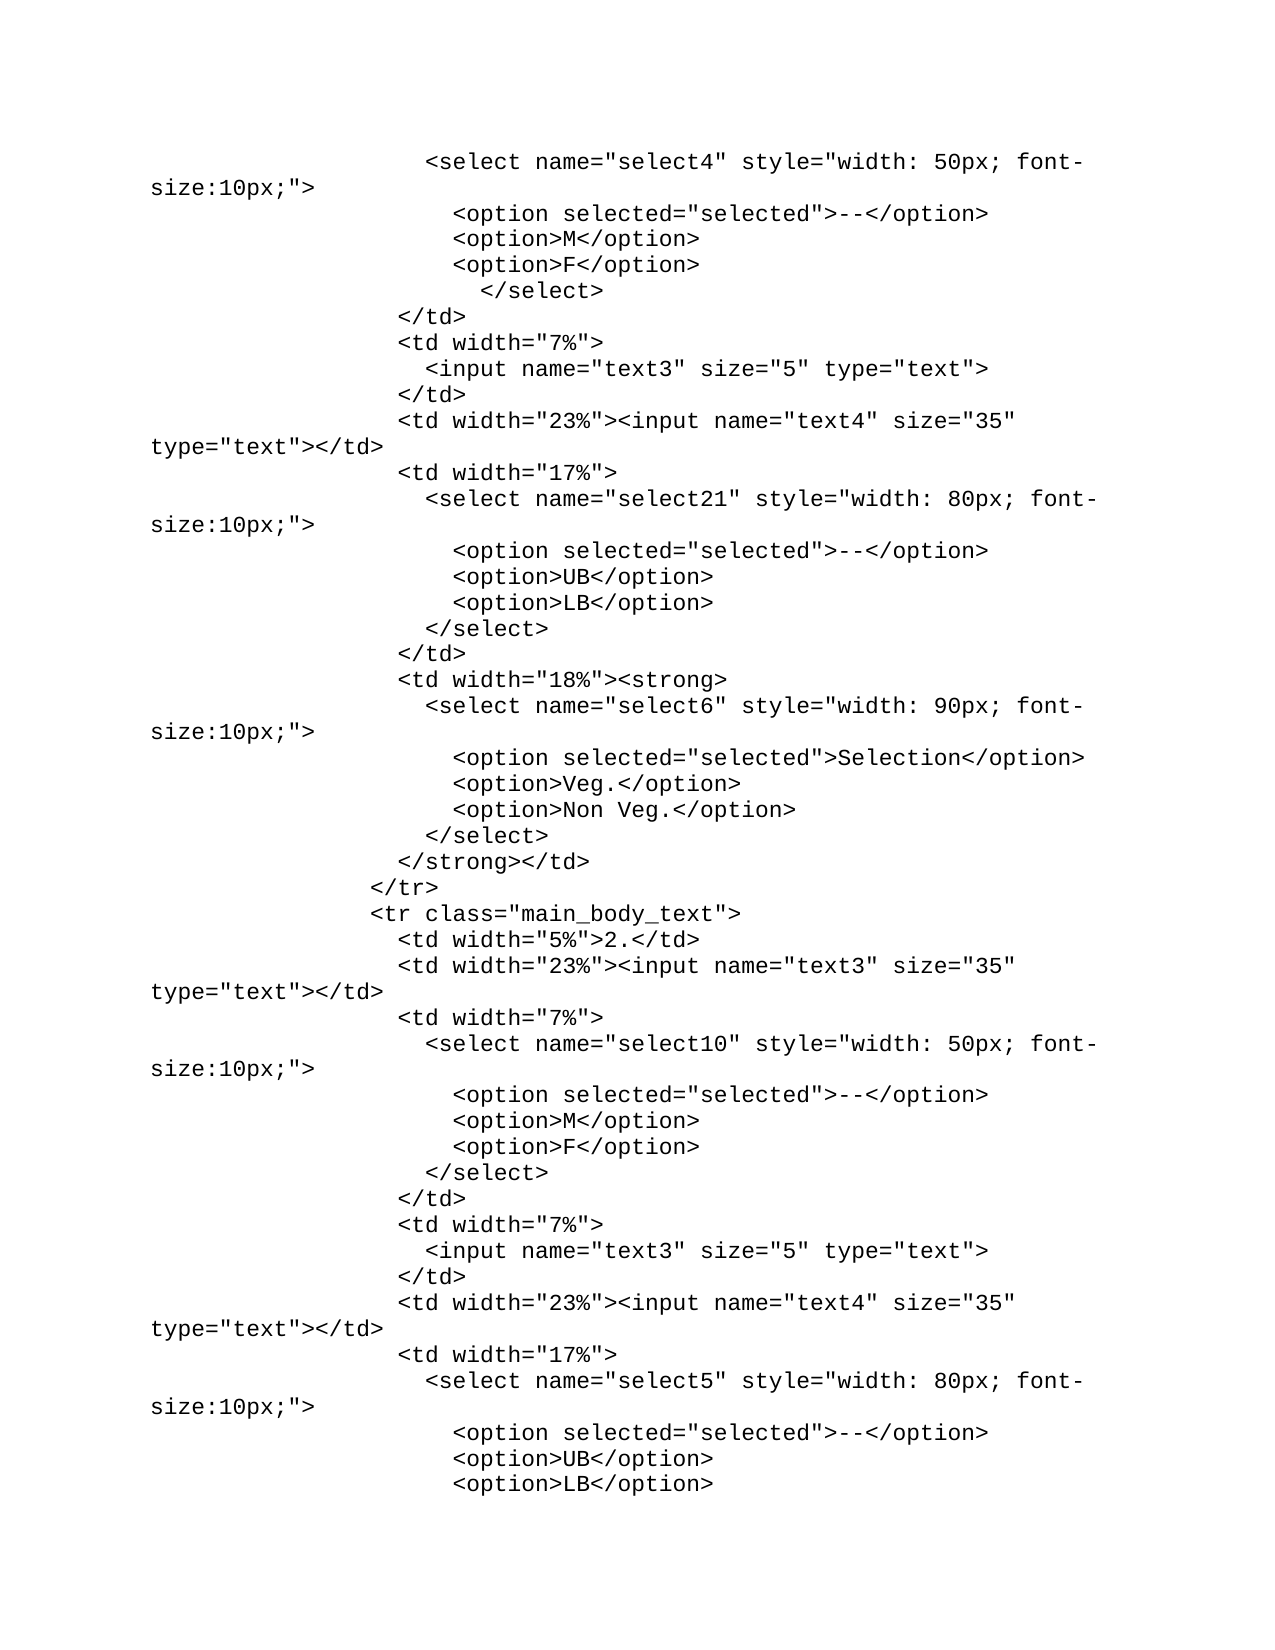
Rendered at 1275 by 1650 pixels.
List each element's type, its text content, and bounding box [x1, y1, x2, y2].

text <option selected="selected">--</option> [150, 539, 1125, 565]
text <option selected="selected">--</option> [150, 1084, 1125, 1110]
text <td width="23%"><input name="text3" size="35" type="text"></td> [150, 954, 1125, 1006]
text <select name="select21" style="width: 80px; font-size:10px;"> [150, 487, 1125, 539]
text <option>M</option> [150, 228, 1125, 254]
text </select> [150, 280, 1125, 306]
text </td> [150, 1265, 1125, 1291]
text <td width="23%"><input name="text4" size="35" type="text"></td> [150, 1291, 1125, 1343]
text <option selected="selected">Selection</option> [150, 747, 1125, 772]
text <tr class="main_body_text"> [150, 902, 1125, 928]
text <select name="select4" style="width: 50px; font-size:10px;"> [150, 150, 1125, 202]
text <td width="7%"> [150, 1006, 1125, 1032]
text <select name="select6" style="width: 90px; font-size:10px;"> [150, 695, 1125, 747]
text </select> [150, 617, 1125, 643]
text </td> [150, 1187, 1125, 1213]
text </tr> [150, 876, 1125, 902]
text <option>LB</option> [150, 591, 1125, 617]
text <option>UB</option> [150, 1447, 1125, 1473]
text <input name="text3" size="5" type="text"> [150, 357, 1125, 383]
text <option>UB</option> [150, 565, 1125, 591]
text <td width="17%"> [150, 461, 1125, 487]
text <option>Non Veg.</option> [150, 798, 1125, 824]
text <input name="text3" size="5" type="text"> [150, 1239, 1125, 1265]
text <option>F</option> [150, 254, 1125, 280]
text </select> [150, 824, 1125, 850]
text <option selected="selected">--</option> [150, 1421, 1125, 1447]
text <td width="7%"> [150, 1213, 1125, 1239]
text <select name="select5" style="width: 80px; font-size:10px;"> [150, 1369, 1125, 1421]
text <td width="18%"><strong> [150, 669, 1125, 695]
text <option>M</option> [150, 1110, 1125, 1136]
text <option>F</option> [150, 1136, 1125, 1162]
text <td width="7%"> [150, 332, 1125, 357]
text </td> [150, 306, 1125, 332]
text <option>LB</option> [150, 1473, 1125, 1499]
text <td width="23%"><input name="text4" size="35" type="text"></td> [150, 409, 1125, 461]
text </td> [150, 643, 1125, 669]
text <option selected="selected">--</option> [150, 202, 1125, 228]
text </td> [150, 383, 1125, 409]
text <select name="select10" style="width: 50px; font-size:10px;"> [150, 1032, 1125, 1084]
text <td width="17%"> [150, 1343, 1125, 1369]
text </strong></td> [150, 850, 1125, 876]
text <option>Veg.</option> [150, 772, 1125, 798]
text </select> [150, 1162, 1125, 1187]
text <td width="5%">2.</td> [150, 928, 1125, 954]
